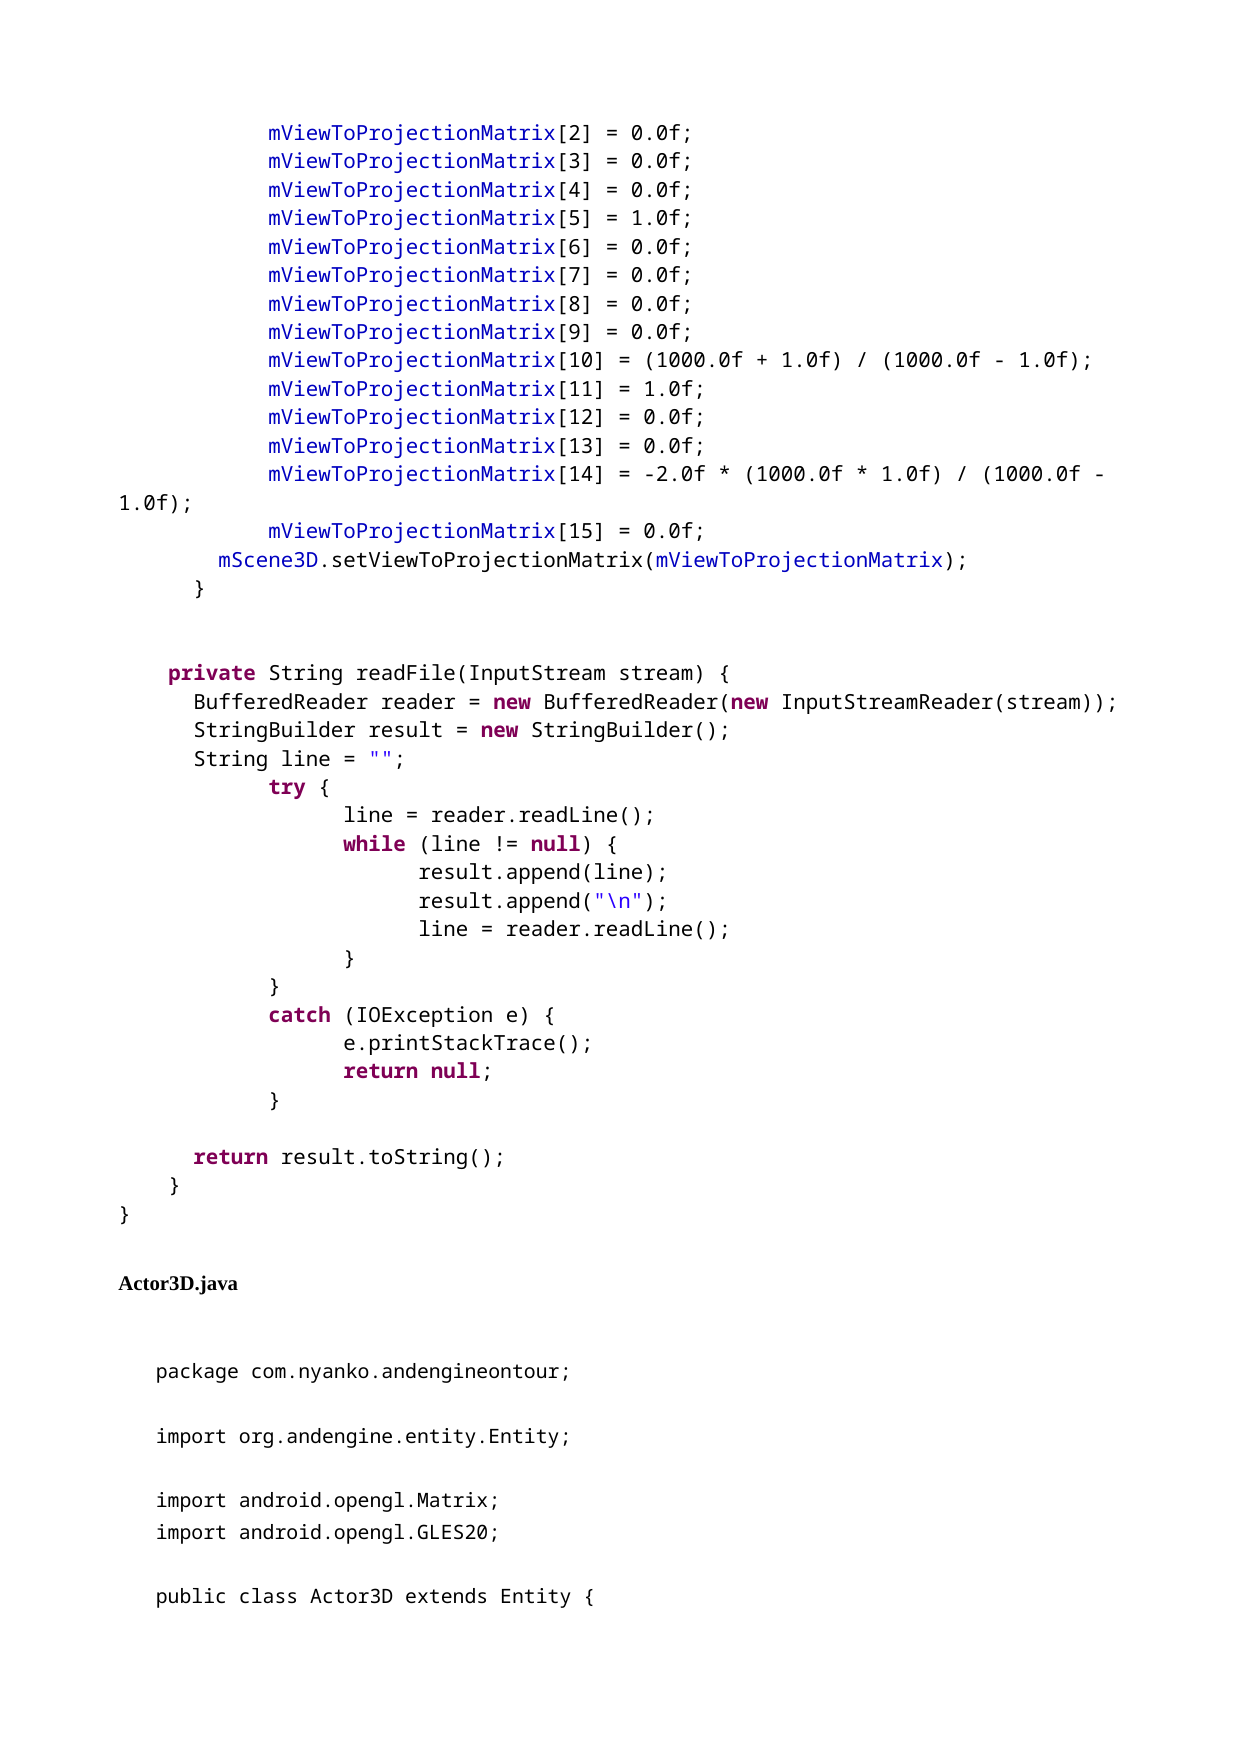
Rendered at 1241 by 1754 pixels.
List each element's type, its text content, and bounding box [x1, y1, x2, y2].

text result.append(line); [118, 857, 1122, 886]
text mViewToProjectionMatrix[13] = 0.0f; [118, 431, 1122, 459]
text mViewToProjectionMatrix[4] = 0.0f; [118, 175, 1122, 203]
text while (line != null) { [118, 829, 1122, 857]
text } [118, 1199, 1122, 1227]
text mViewToProjectionMatrix[6] = 0.0f; [118, 232, 1122, 260]
text } [118, 943, 1122, 971]
text private String readFile(InputStream stream) { [118, 658, 1122, 687]
text } [118, 971, 1122, 1000]
text package com.nyanko.andengineontour; [156, 1357, 1122, 1384]
text mViewToProjectionMatrix[3] = 0.0f; [118, 147, 1122, 175]
text BufferedReader reader = new BufferedReader(new InputStreamReader(stream)); [118, 687, 1122, 715]
text mViewToProjectionMatrix[5] = 1.0f; [118, 203, 1122, 232]
text String line = ""; [118, 744, 1122, 772]
text mScene3D.setViewToProjectionMatrix(mViewToProjectionMatrix); [118, 545, 1122, 573]
text line = reader.readLine(); [118, 801, 1122, 829]
text Actor3D.java [118, 1271, 1122, 1295]
text mViewToProjectionMatrix[8] = 0.0f; [118, 289, 1122, 317]
text result.append("\n"); [118, 886, 1122, 914]
text } [118, 573, 1122, 602]
text mViewToProjectionMatrix[9] = 0.0f; [118, 317, 1122, 346]
text mViewToProjectionMatrix[15] = 0.0f; [118, 516, 1122, 545]
text e.printStackTrace(); [118, 1028, 1122, 1057]
text import org.andengine.entity.Entity; [156, 1422, 1122, 1449]
text return null; [118, 1057, 1122, 1085]
text catch (IOException e) { [118, 1000, 1122, 1028]
text StringBuilder result = new StringBuilder(); [118, 715, 1122, 744]
text } [118, 1085, 1122, 1113]
text return result.toString(); [118, 1142, 1122, 1170]
text import android.opengl.GLES20; [156, 1518, 1122, 1545]
text mViewToProjectionMatrix[2] = 0.0f; [118, 118, 1122, 147]
text mViewToProjectionMatrix[11] = 1.0f; [118, 374, 1122, 402]
text mViewToProjectionMatrix[12] = 0.0f; [118, 402, 1122, 431]
text line = reader.readLine(); [118, 914, 1122, 943]
text import android.opengl.Matrix; [156, 1486, 1122, 1513]
text } [118, 1170, 1122, 1199]
text public class Actor3D extends Entity { [156, 1583, 1122, 1610]
text mViewToProjectionMatrix[7] = 0.0f; [118, 260, 1122, 289]
text try { [118, 772, 1122, 801]
text mViewToProjectionMatrix[14] = -2.0f * (1000.0f * 1.0f) / (1000.0f - 1.0f); [118, 459, 1122, 516]
text mViewToProjectionMatrix[10] = (1000.0f + 1.0f) / (1000.0f - 1.0f); [118, 346, 1122, 374]
